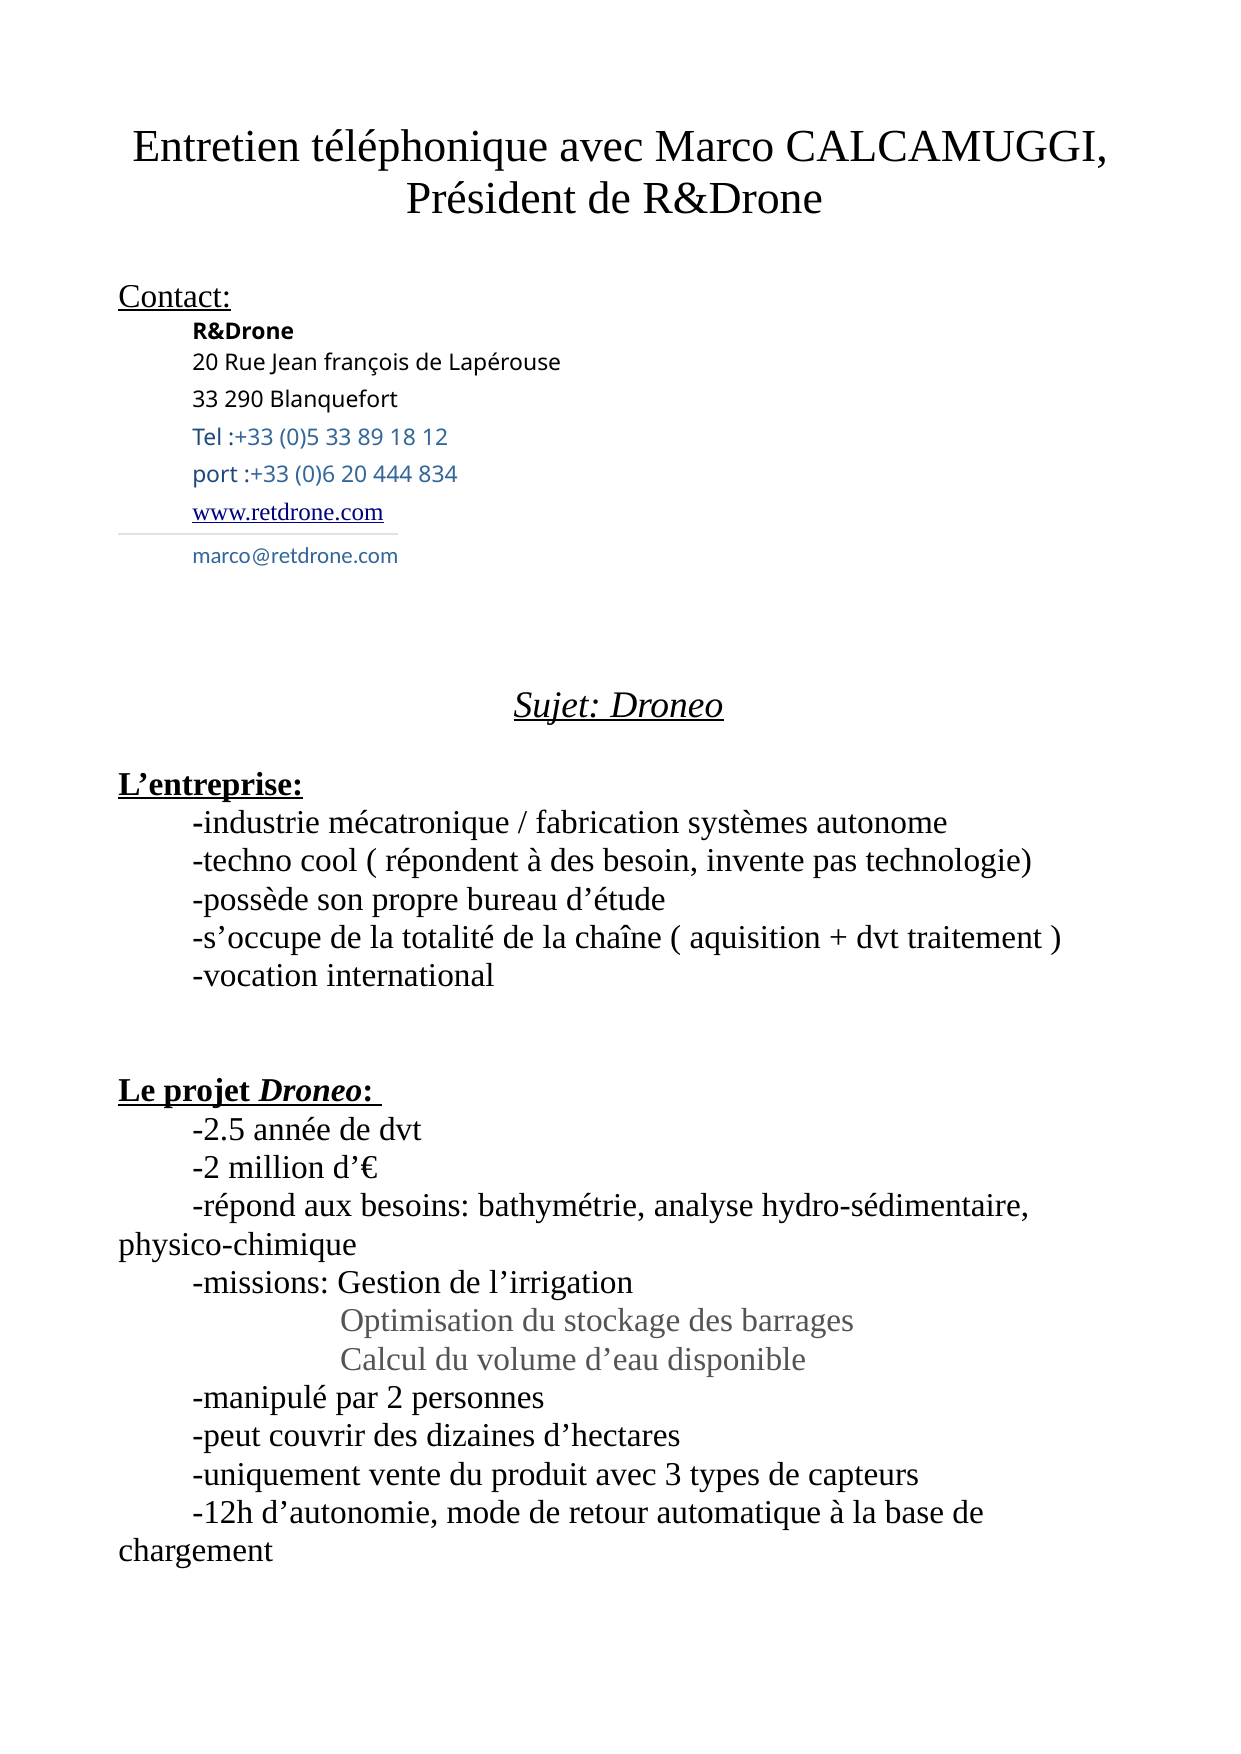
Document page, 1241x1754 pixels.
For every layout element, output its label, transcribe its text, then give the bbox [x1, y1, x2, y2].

text -2 million d’€ [118, 1147, 1122, 1185]
text 33 290 Blanquefort [118, 383, 1122, 414]
text -s’occupe de la totalité de la chaîne ( aquisition + dvt traitement ) [118, 917, 1122, 955]
text L’entreprise: [118, 764, 1122, 802]
text -industrie mécatronique / fabrication systèmes autonome [118, 802, 1122, 840]
text -12h d’autonomie, mode de retour automatique à la base de chargement [118, 1492, 1122, 1569]
text Tel :+33 (0)5 33 89 18 12 port :+33 (0)6 20 444 834 [118, 421, 1122, 489]
text Optimisation du stockage des barrages [118, 1300, 1122, 1339]
text -répond aux besoins: bathymétrie, analyse hydro-sédimentaire, physico-chimique [118, 1185, 1122, 1262]
text 20 Rue Jean françois de Lapérouse [118, 346, 1122, 377]
text Sujet: Droneo [118, 682, 1122, 725]
text -uniquement vente du produit avec 3 types de capteurs [118, 1454, 1122, 1492]
text www.retdrone.com [118, 496, 1122, 527]
text -peut couvrir des dizaines d’hectares [118, 1415, 1122, 1454]
text -possède son propre bureau d’étude [118, 879, 1122, 917]
text R&Drone [118, 314, 1122, 346]
text -missions: Gestion de l’irrigation [118, 1262, 1122, 1300]
text -vocation international [118, 955, 1122, 994]
text Le projet Droneo: [118, 1070, 1122, 1109]
text Contact: [118, 276, 1122, 314]
text -2.5 année de dvt [118, 1109, 1122, 1147]
text marco@retdrone.com [118, 533, 1122, 570]
text -manipulé par 2 personnes [118, 1377, 1122, 1415]
text -techno cool ( répondent à des besoin, invente pas technologie) [118, 840, 1122, 879]
text Calcul du volume d’eau disponible [118, 1339, 1122, 1377]
text Entretien téléphonique avec Marco CALCAMUGGI, Président de R&Drone [118, 118, 1122, 223]
